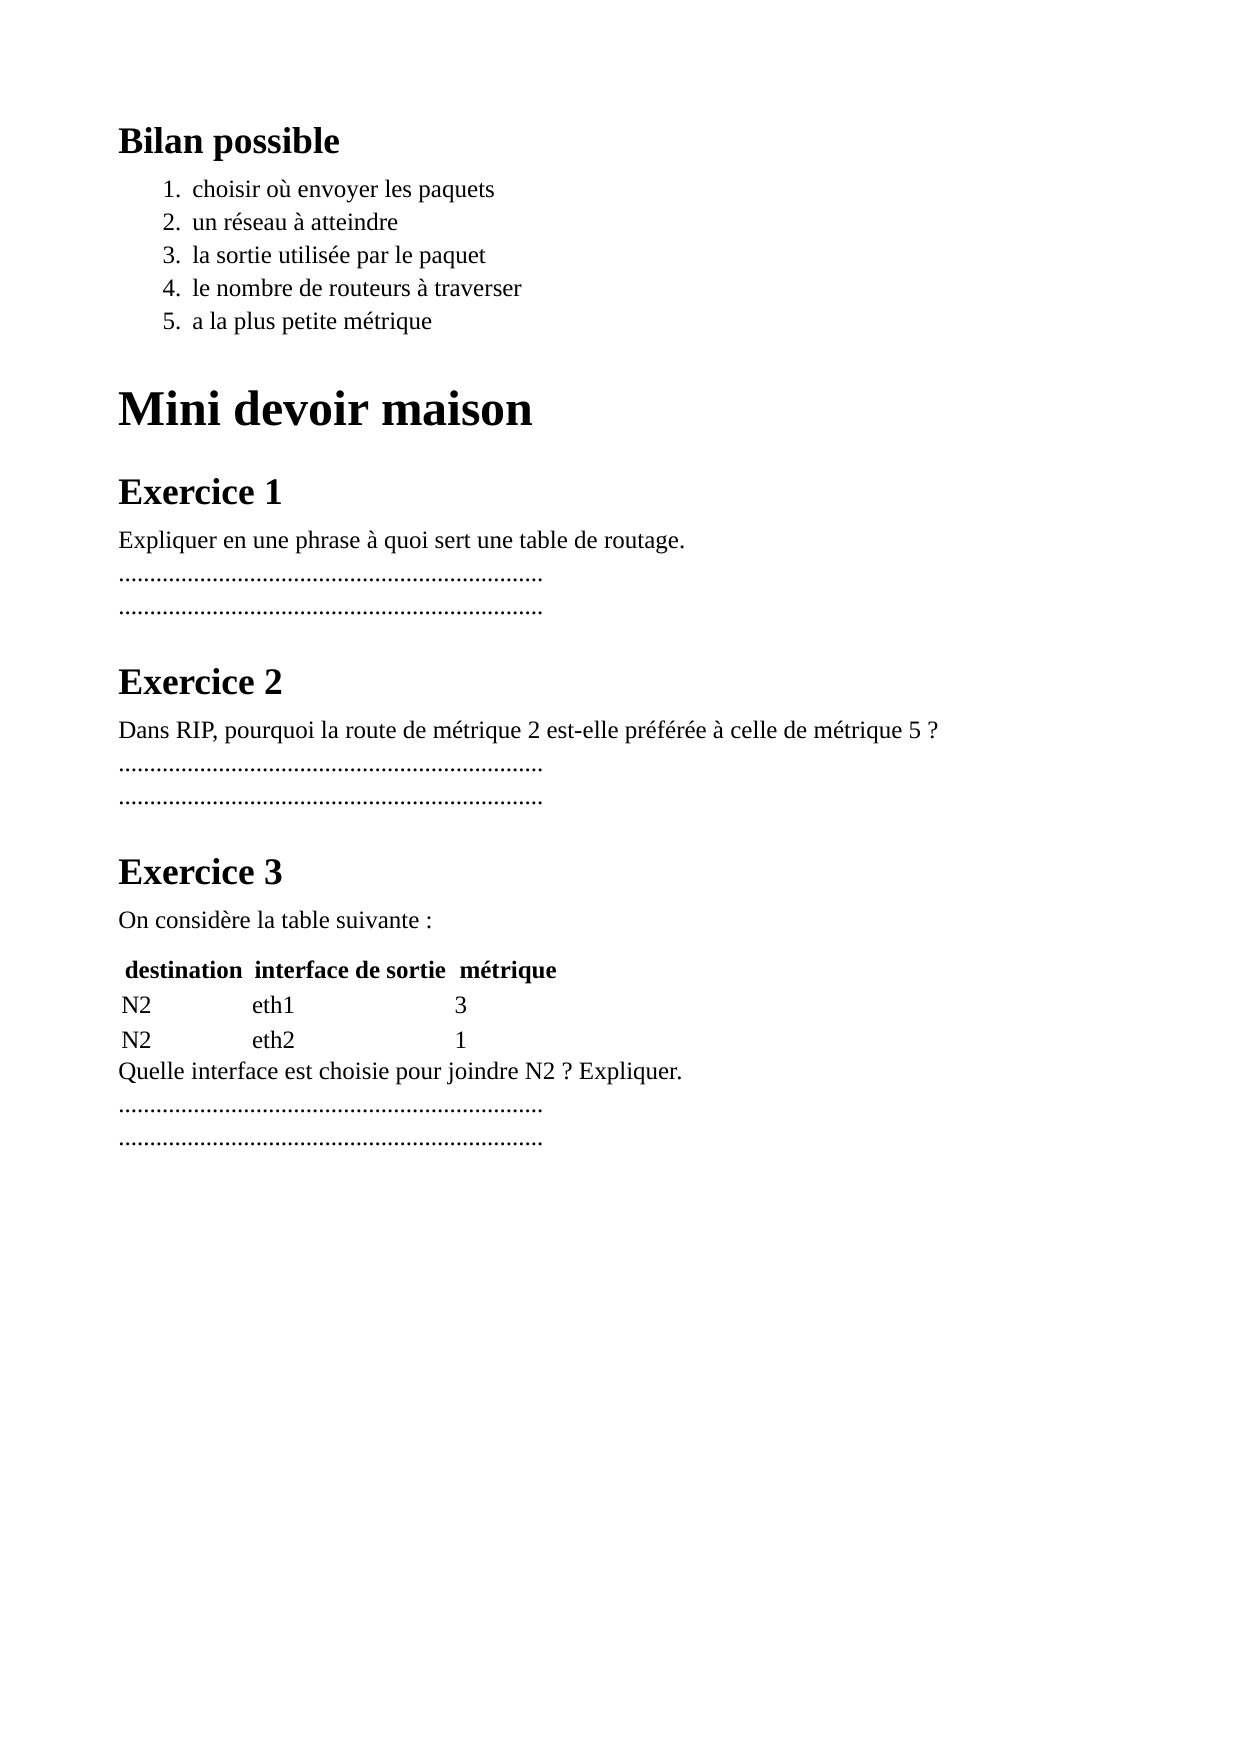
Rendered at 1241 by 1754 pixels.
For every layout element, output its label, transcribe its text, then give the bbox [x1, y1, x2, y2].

subtitle Exercice 2 [118, 659, 1122, 702]
list la sortie utilisée par le paquet [162, 240, 1122, 268]
table_cell N2 [118, 1022, 249, 1056]
table_header destination [118, 953, 249, 987]
table_header métrique [451, 953, 564, 987]
list a la plus petite métrique [162, 306, 1122, 334]
table_header interface de sortie [249, 953, 451, 987]
list choisir où envoyer les paquets [162, 174, 1122, 202]
table_cell eth1 [249, 987, 451, 1022]
subtitle Bilan possible [118, 118, 1122, 161]
list un réseau à atteindre [162, 207, 1122, 236]
text Quelle interface est choisie pour joindre N2 ? Expliquer. .................................................................... .................................................................... [118, 1056, 1122, 1151]
text On considère la table suivante : [118, 905, 1122, 934]
table_cell 1 [451, 1022, 564, 1056]
text Expliquer en une phrase à quoi sert une table de routage. .................................................................... .................................................................... [118, 525, 1122, 620]
subtitle Exercice 1 [118, 469, 1122, 512]
table_cell N2 [118, 987, 249, 1022]
subtitle Exercice 3 [118, 849, 1122, 893]
text Dans RIP, pourquoi la route de métrique 2 est-elle préférée à celle de métrique 5 ? .................................................................... .................................................................... [118, 715, 1122, 810]
list le nombre de routeurs à traverser [162, 273, 1122, 302]
subtitle Mini devoir maison [118, 378, 1122, 436]
table_cell eth2 [249, 1022, 451, 1056]
table_cell 3 [451, 987, 564, 1022]
